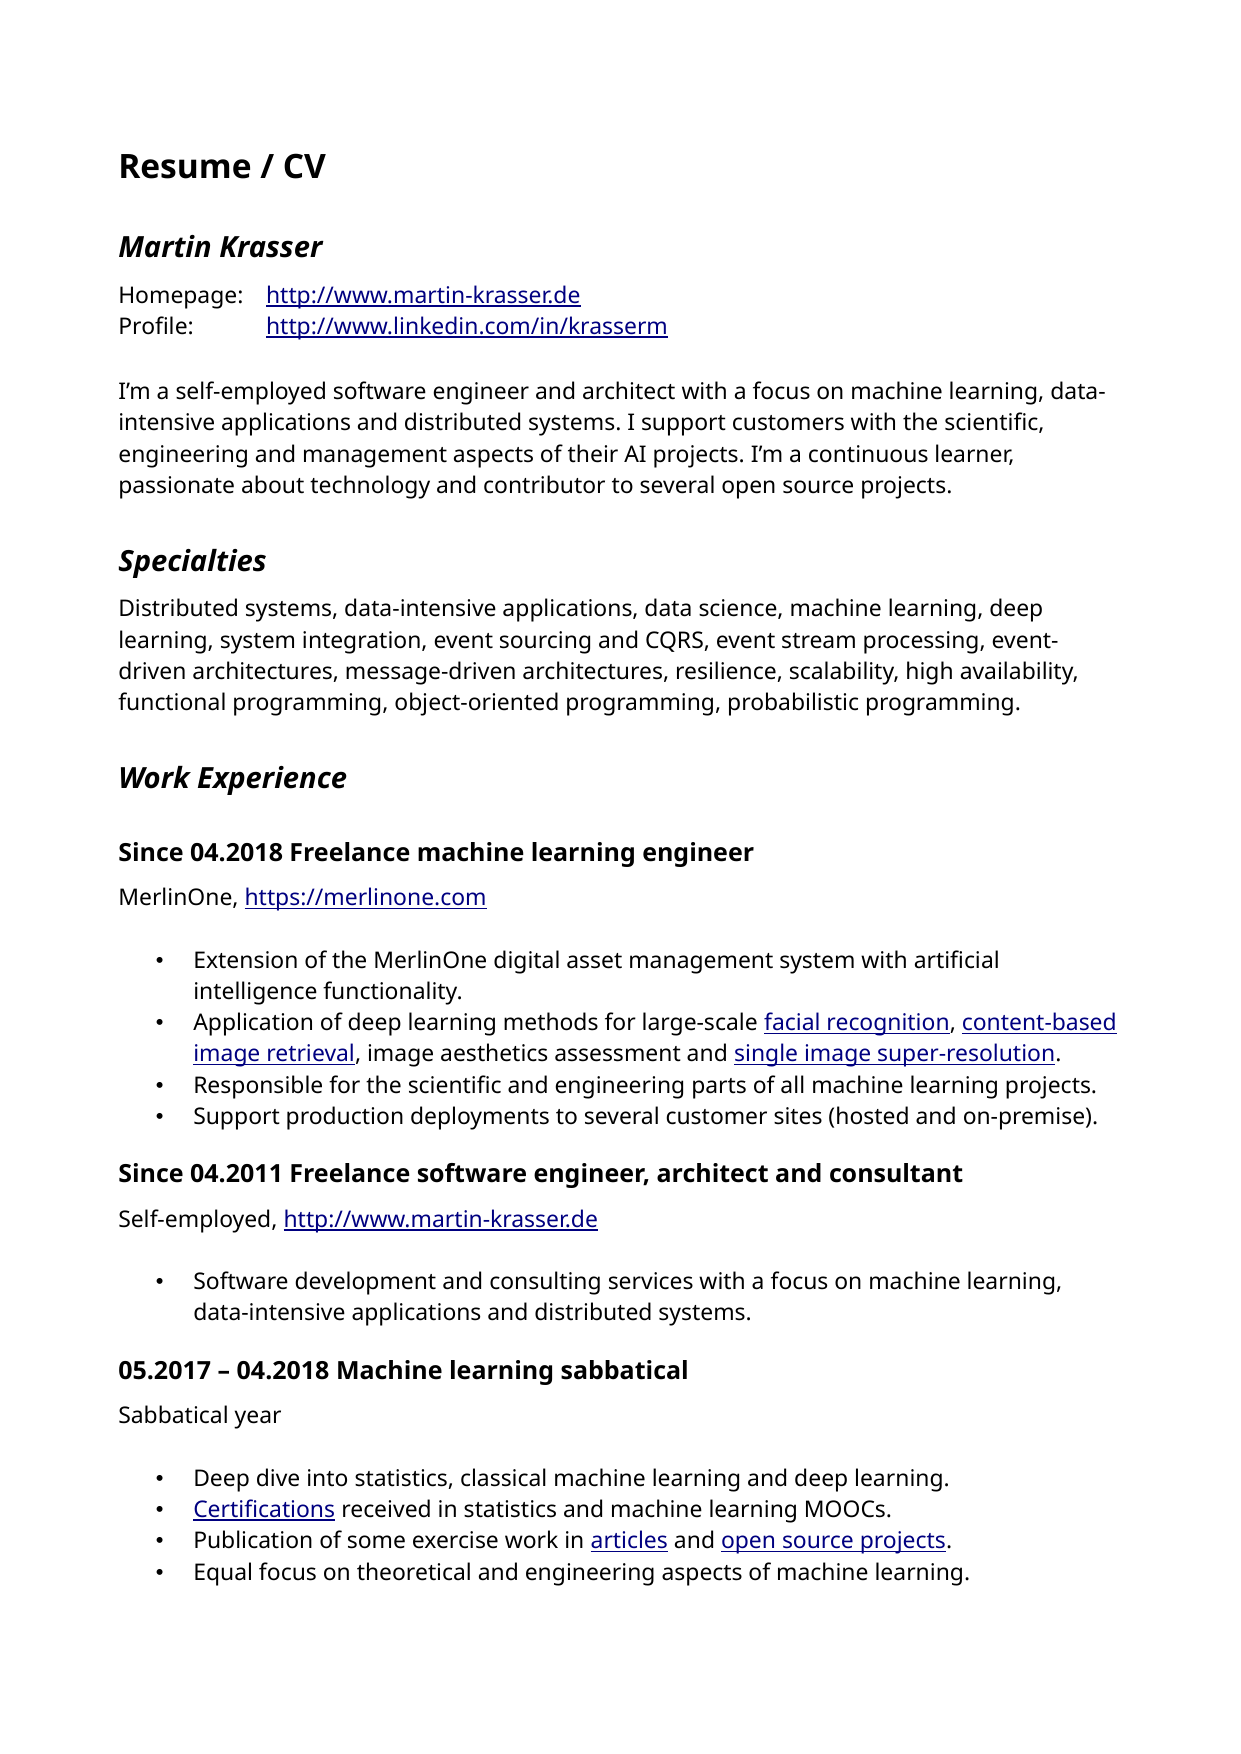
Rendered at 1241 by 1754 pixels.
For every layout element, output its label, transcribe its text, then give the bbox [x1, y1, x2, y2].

text I’m a self-employed software engineer and architect with a focus on machine learning, data-intensive applications and distributed systems. I support customers with the scientific, engineering and management aspects of their AI projects. I’m a continuous learner, passionate about technology and contributor to several open source projects. [118, 375, 1122, 500]
list Certifications received in statistics and machine learning MOOCs. [156, 1493, 1122, 1524]
text Homepage: http://www.martin-krasser.de [118, 278, 1122, 310]
list Equal focus on theoretical and engineering aspects of machine learning. [156, 1555, 1122, 1587]
subtitle Resume / CV [118, 143, 1122, 189]
subtitle Since 04.2011 Freelance software engineer, architect and consultant [118, 1156, 1122, 1190]
text MerlinOne, https://merlinone.com [118, 881, 1122, 912]
text Distributed systems, data-intensive applications, data science, machine learning, deep learning, system integration, event sourcing and CQRS, event stream processing, event-driven architectures, message-driven architectures, resilience, scalability, high availability, functional programming, object-oriented programming, probabilistic programming. [118, 592, 1122, 717]
text Sabbatical year [118, 1399, 1122, 1430]
list Application of deep learning methods for large-scale facial recognition, content-based image retrieval, image aesthetics assessment and single image super-resolution. [156, 1006, 1122, 1068]
subtitle 05.2017 – 04.2018 Machine learning sabbatical [118, 1353, 1122, 1387]
subtitle Work Experience [118, 757, 1122, 797]
list Software development and consulting services with a focus on machine learning, data-intensive applications and distributed systems. [156, 1265, 1122, 1328]
text Self-employed, http://www.martin-krasser.de [118, 1203, 1122, 1234]
subtitle Since 04.2018 Freelance machine learning engineer [118, 834, 1122, 868]
list Responsible for the scientific and engineering parts of all machine learning projects. [156, 1068, 1122, 1100]
text Profile: http://www.linkedin.com/in/krasserm [118, 310, 1122, 341]
subtitle Specialties [118, 541, 1122, 580]
subtitle Martin Krasser [118, 226, 1122, 266]
list Deep dive into statistics, classical machine learning and deep learning. [156, 1462, 1122, 1493]
list Support production deployments to several customer sites (hosted and on-premise). [156, 1100, 1122, 1131]
list Publication of some exercise work in articles and open source projects. [156, 1524, 1122, 1555]
list Extension of the MerlinOne digital asset management system with artificial intelligence functionality. [156, 943, 1122, 1006]
